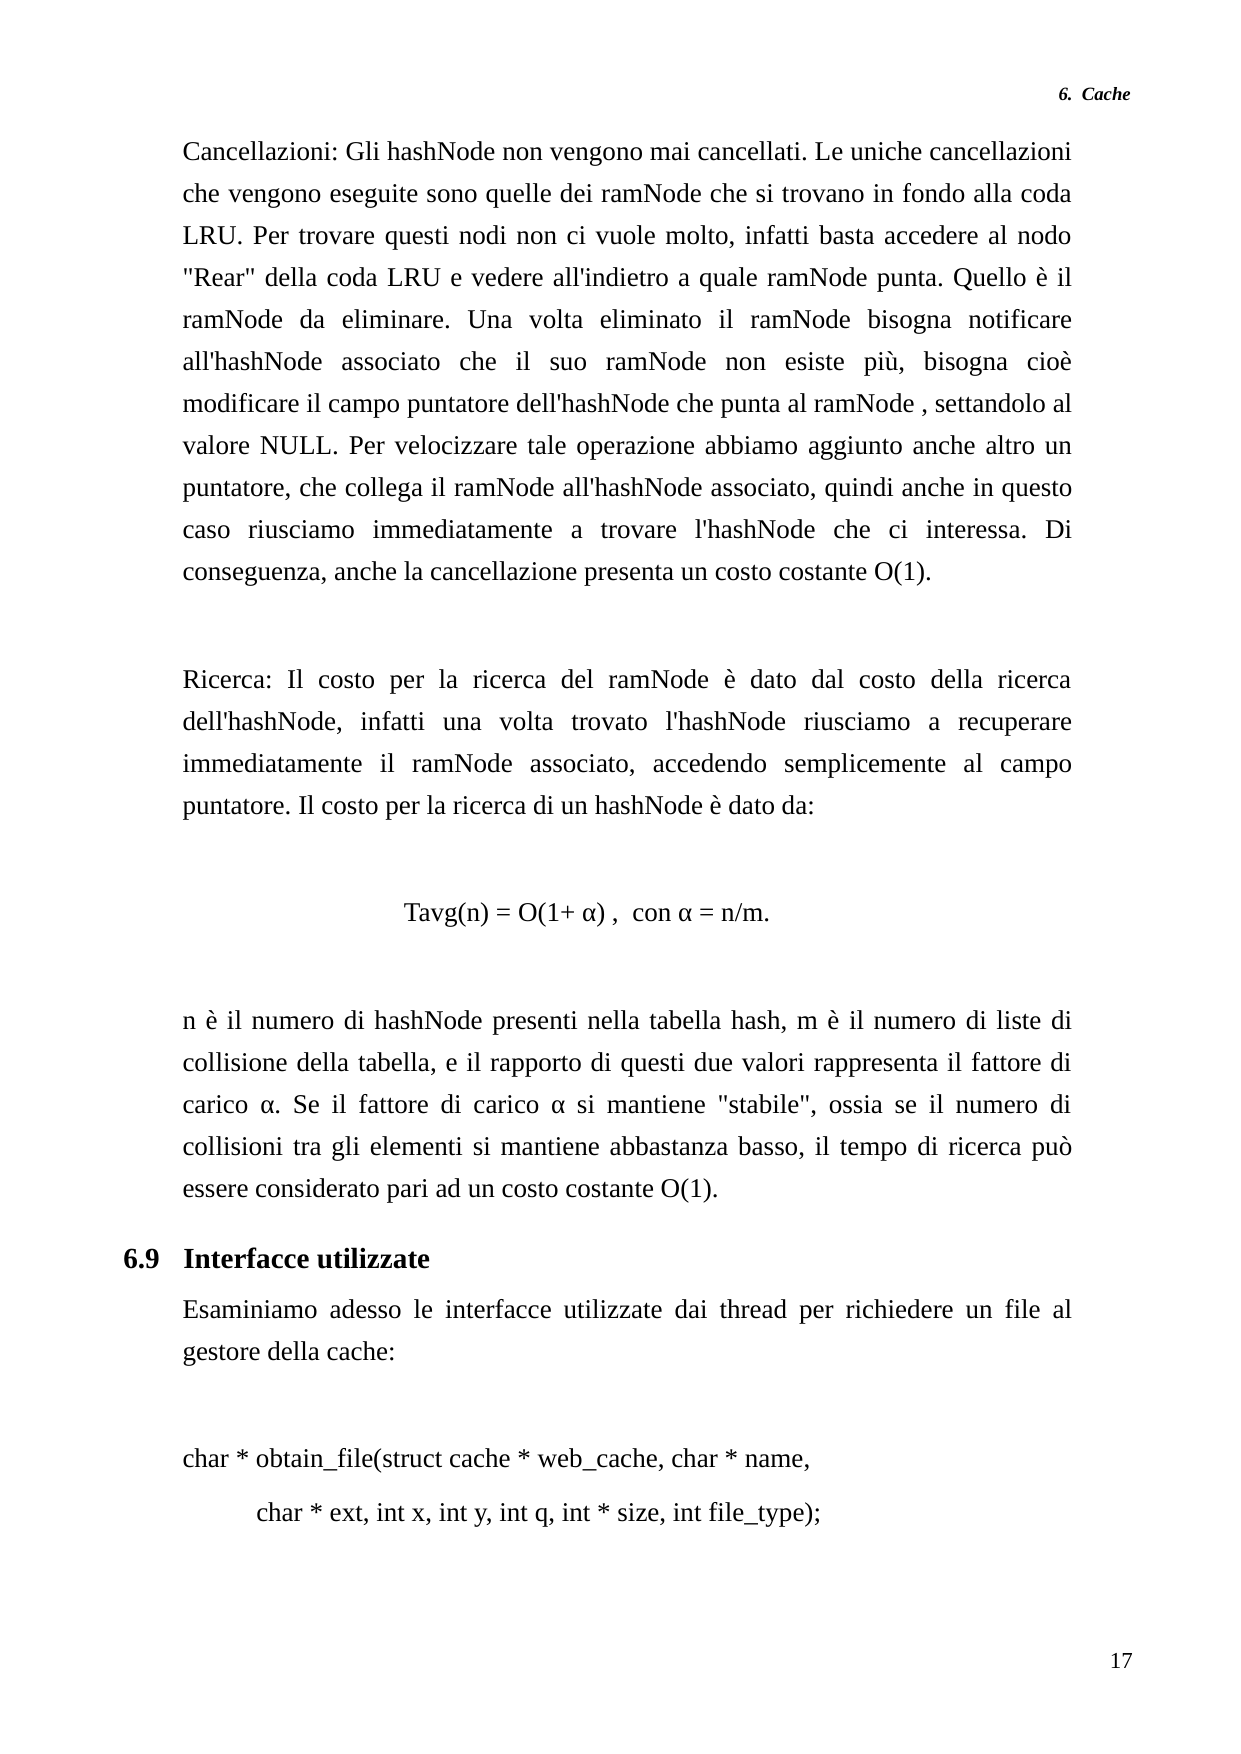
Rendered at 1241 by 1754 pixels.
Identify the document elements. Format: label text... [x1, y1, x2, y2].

text n è il numero di hashNode presenti nella tabella hash, m è il numero di liste di collisione della tabella, e il rapporto di questi due valori rappresenta il fattore di carico α. Se il fattore di carico α si mantiene "stabile", ossia se il numero di collisioni tra gli elementi si mantiene abbastanza basso, il tempo di ricerca può essere considerato pari ad un costo costante O(1). [182, 1004, 1073, 1203]
text Tavg(n) = O(1+ α) , con α = n/m. [182, 897, 1073, 928]
subtitle Interfacce utilizzate [123, 1241, 1132, 1274]
text Cancellazioni: Gli hashNode non vengono mai cancellati. Le uniche cancellazioni che vengono eseguite sono quelle dei ramNode che si trovano in fondo alla coda LRU. Per trovare questi nodi non ci vuole molto, infatti basta accedere al nodo "Rear" della coda LRU e vedere all'indietro a quale ramNode punta. Quello è il ramNode da eliminare. Una volta eliminato il ramNode bisogna notificare all'hashNode associato che il suo ramNode non esiste più, bisogna cioè modificare il campo puntatore dell'hashNode che punta al ramNode , settandolo al valore NULL. Per velocizzare tale operazione abbiamo aggiunto anche altro un puntatore, che collega il ramNode all'hashNode associato, quindi anche in questo caso riusciamo immediatamente a trovare l'hashNode che ci interessa. Di conseguenza, anche la cancellazione presenta un costo costante O(1). [182, 135, 1073, 586]
text char * obtain_file(struct cache * web_cache, char * name, [182, 1443, 1073, 1474]
text Esaminiamo adesso le interfacce utilizzate dai thread per richiedere un file al gestore della cache: [182, 1293, 1073, 1366]
text char * ext, int x, int y, int q, int * size, int file_type); [182, 1496, 1073, 1528]
text Ricerca: Il costo per la ricerca del ramNode è dato dal costo della ricerca dell'hashNode, infatti una volta trovato l'hashNode riusciamo a recuperare immediatamente il ramNode associato, accedendo semplicemente al campo puntatore. Il costo per la ricerca di un hashNode è dato da: [182, 663, 1073, 820]
